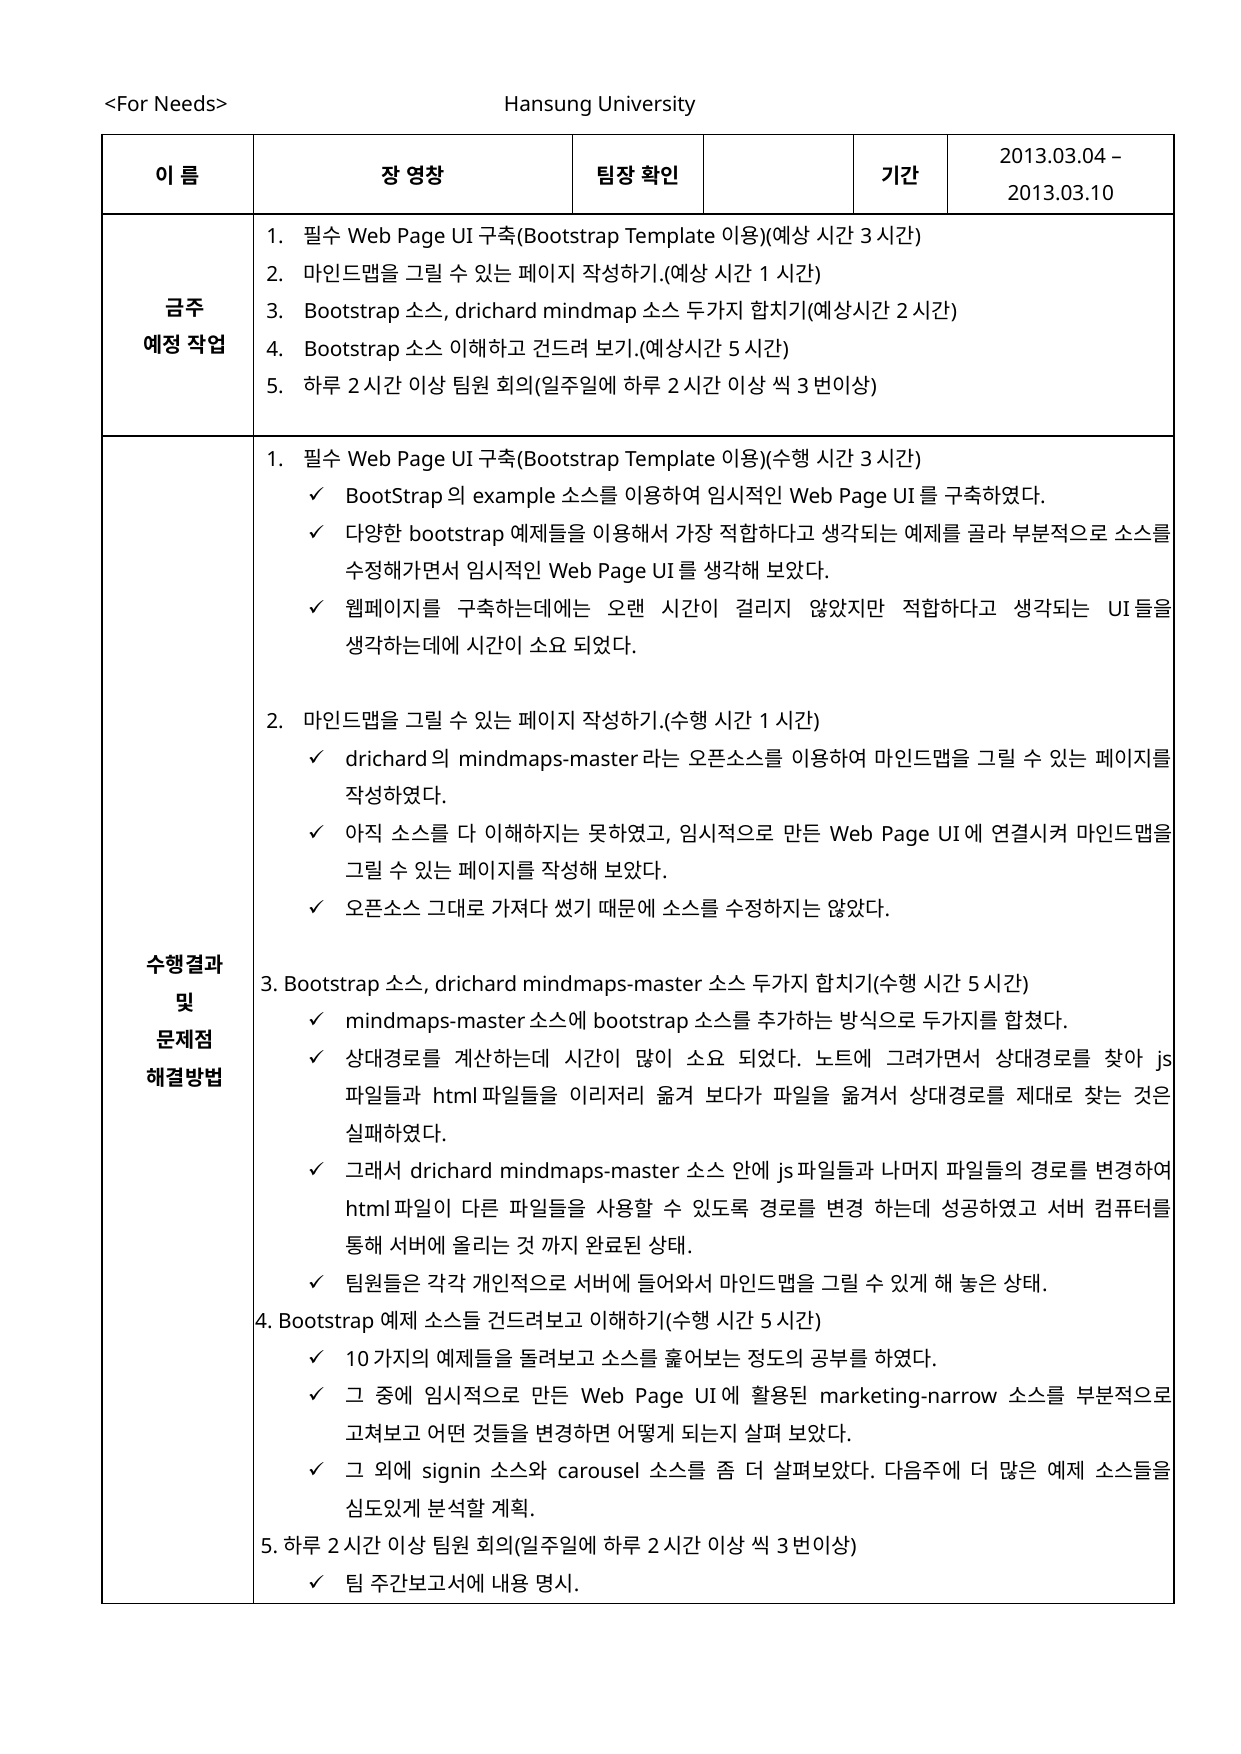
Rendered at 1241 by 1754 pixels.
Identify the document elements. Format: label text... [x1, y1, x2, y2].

table_header 이 름 [103, 135, 253, 213]
table_header 기간 [854, 135, 947, 213]
table_cell 필수 Web Page UI 구축(Bootstrap Template 이용)(수행 시간 3시간) BootStrap의 example 소스를 이용하여 임시적인 Web Page UI를 구축하였다. 다양한 bootstrap 예제들을 이용해서 가장 적합하다고 생각되는 예제를 골라 부분적으로 소스를 수정해가면서 임시적인 Web Page UI를 생각해 보았다. 웹페이지를 구축하는데에는 오랜 시간이 걸리지 않았지만 적합하다고 생각되는 UI들을 생각하는데에 시간이 소요 되었다. 마인드맵을 그릴 수 있는 페이지 작성하기.(수행 시간 1시간) drichard의 mindmaps-master라는 오픈소스를 이용하여 마인드맵을 그릴 수 있는 페이지를 작성하였다. 아직 소스를 다 이해하지는 못하였고, 임시적으로 만든 Web Page UI에 연결시켜 마인드맵을 그릴 수 있는 페이지를 작성해 보았다. 오픈소스 그대로 가져다 썼기 때문에 소스를 수정하지는 않았다. 3. Bootstrap 소스, drichard mindmaps-master 소스 두가지 합치기(수행 시간 5시간) mindmaps-master소스에 bootstrap 소스를 추가하는 방식으로 두가지를 합쳤다. 상대경로를 계산하는데 시간이 많이 소요 되었다. 노트에 그려가면서 상대경로를 찾아 js파일들과 html파일들을 이리저리 옮겨 보다가 파일을 옮겨서 상대경로를 제대로 찾는 것은 실패하였다. 그래서 drichard mindmaps-master 소스 안에 js파일들과 나머지 파일들의 경로를 변경하여 html파일이 다른 파일들을 사용할 수 있도록 경로를 변경 하는데 성공하였고 서버 컴퓨터를 통해 서버에 올리는 것 까지 완료된 상태. 팀원들은 각각 개인적으로 서버에 들어와서 마인드맵을 그릴 수 있게 해 놓은 상태. 4. Bootstrap 예제 소스들 건드려보고 이해하기(수행 시간 5시간) 10가지의 예제들을 돌려보고 소스를 훑어보는 정도의 공부를 하였다. 그 중에 임시적으로 만든 Web Page UI에 활용된 marketing-narrow 소스를 부분적으로 고쳐보고 어떤 것들을 변경하면 어떻게 되는지 살펴 보았다. 그 외에 signin 소스와 carousel 소스를 좀 더 살펴보았다. 다음주에 더 많은 예제 소스들을 심도있게 분석할 계획. 5. 하루 2시간 이상 팀원 회의(일주일에 하루 2시간 이상 씩 3번이상) 팀 주간보고서에 내용 명시. [254, 437, 1173, 1603]
table_cell 금주 예정 작업 [103, 215, 253, 435]
table_cell 수행결과 및 문제점 해결방법 [103, 437, 253, 1603]
table_header 2013.03.04 – 2013.03.10 [948, 135, 1173, 213]
table_header 팀장 확인 [573, 135, 703, 213]
table_header 장 영창 [254, 135, 572, 213]
table_cell 필수 Web Page UI 구축(Bootstrap Template 이용)(예상 시간 3시간) 마인드맵을 그릴 수 있는 페이지 작성하기.(예상 시간 1 시간) Bootstrap 소스, drichard mindmap 소스 두가지 합치기(예상시간 2시간) Bootstrap 소스 이해하고 건드려 보기.(예상시간 5시간) 하루 2시간 이상 팀원 회의(일주일에 하루 2시간 이상 씩 3번이상) [254, 215, 1173, 435]
table_header [704, 135, 853, 213]
